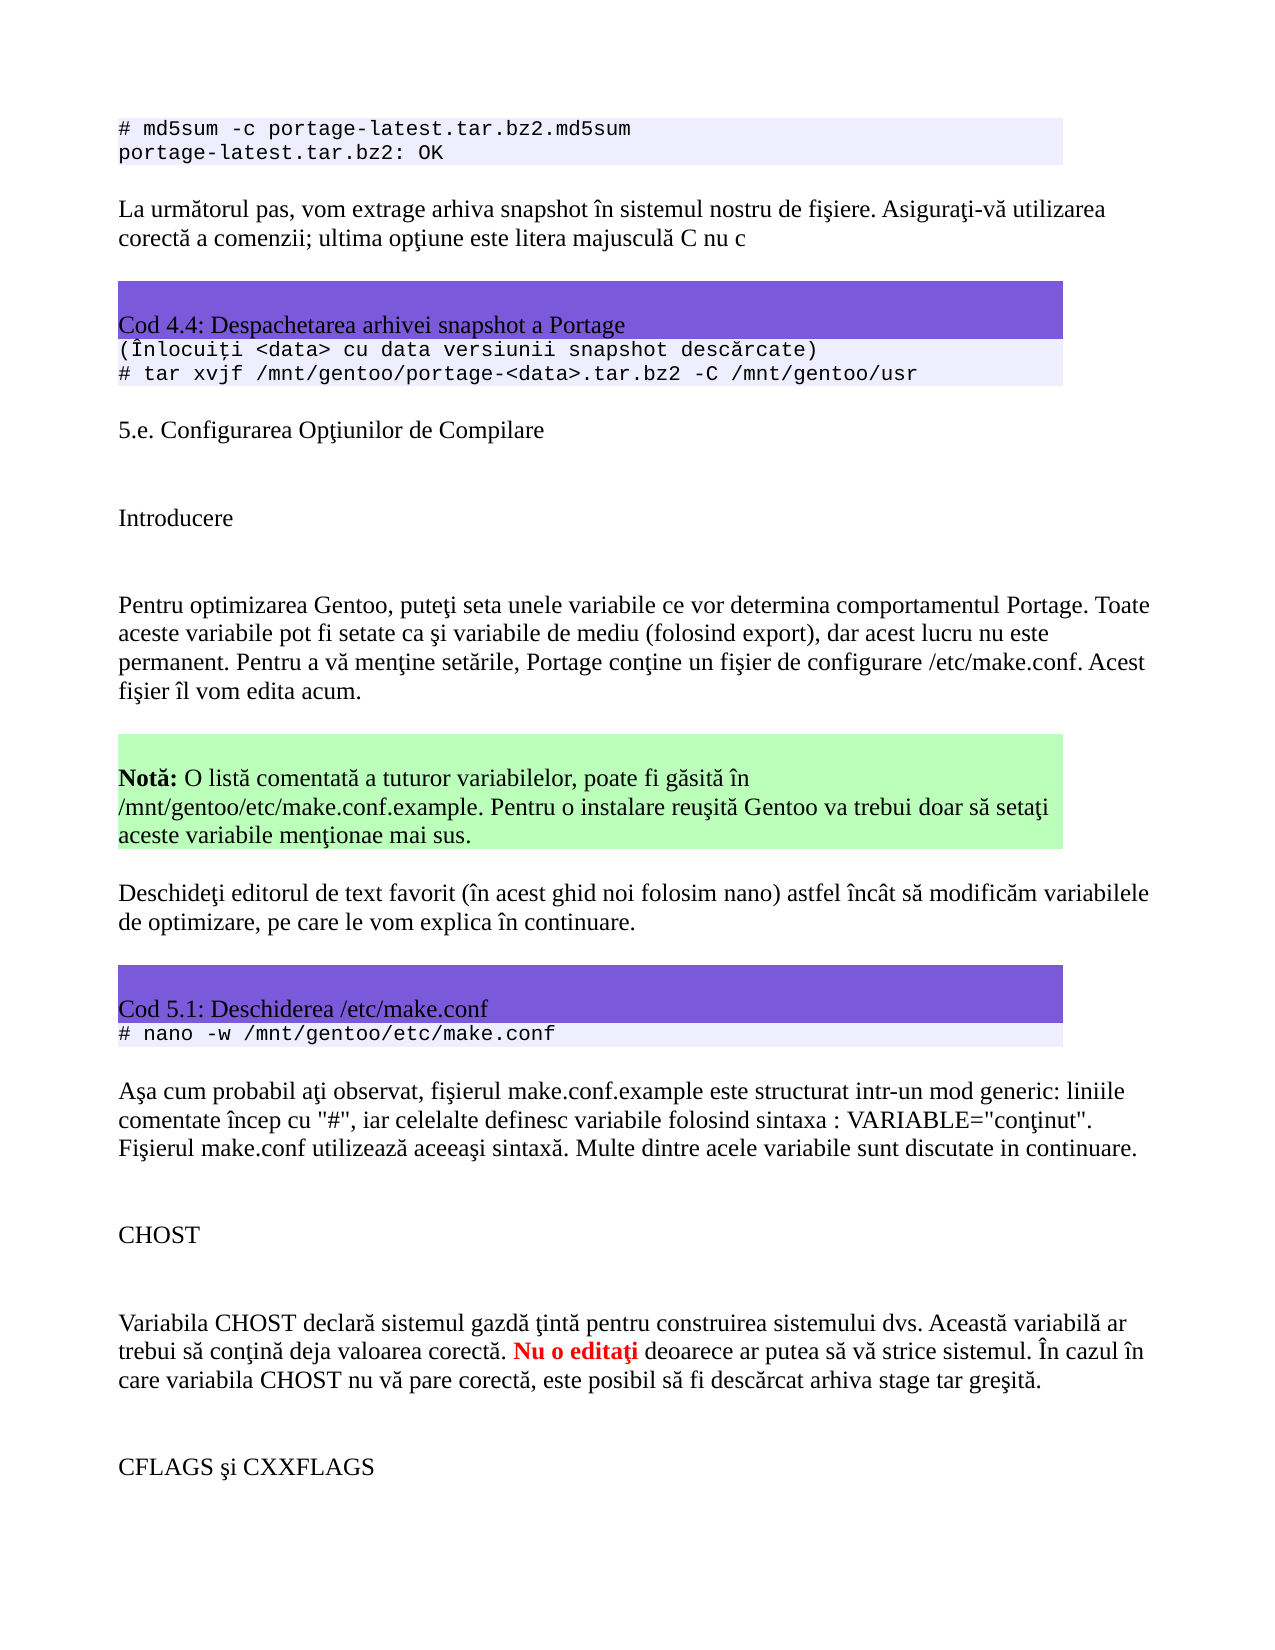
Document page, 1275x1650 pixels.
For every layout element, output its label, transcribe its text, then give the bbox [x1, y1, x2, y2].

text Variabila CHOST declară sistemul gazdă ţintă pentru construirea sistemului dvs. Această variabilă ar trebui să conţină deja valoarea corectă. Nu o editaţi deoarece ar putea să vă strice sistemul. În cazul în care variabila CHOST nu vă pare corectă, este posibil să fi descărcat arhiva stage tar greşită. [118, 1308, 1157, 1394]
text Pentru optimizarea Gentoo, puteţi seta unele variabile ce vor determina comportamentul Portage. Toate aceste variabile pot fi setate ca şi variabile de mediu (folosind export), dar acest lucru nu este permanent. Pentru a vă menţine setările, Portage conţine un fişier de configurare /etc/make.conf. Acest fişier îl vom edita acum. [118, 590, 1157, 705]
text CFLAGS şi CXXFLAGS [118, 1452, 1157, 1481]
table_cell # md5sum -c portage-latest.tar.bz2.md5sum portage-latest.tar.bz2: OK [118, 118, 1063, 165]
text Aşa cum probabil aţi observat, fişierul make.conf.example este structurat intr-un mod generic: liniile comentate încep cu "#", iar celelalte definesc variabile folosind sintaxa : VARIABLE="conţinut". Fişierul make.conf utilizează aceeaşi sintaxă. Multe dintre acele variabile sunt discutate in continuare. [118, 1076, 1157, 1162]
table_header Cod 5.1: Deschiderea /etc/make.conf [118, 965, 1063, 1023]
text CHOST [118, 1221, 1157, 1249]
text Introducere [118, 503, 1157, 531]
table_cell (Înlocuiţi <data> cu data versiunii snapshot descărcate) # tar xvjf /mnt/gentoo/portage-<data>.tar.bz2 -C /mnt/gentoo/usr [118, 339, 1063, 386]
table_cell # nano -w /mnt/gentoo/etc/make.conf [118, 1023, 1063, 1047]
table_header Cod 4.4: Despachetarea arhivei snapshot a Portage [118, 281, 1063, 339]
text 5.e. Configurarea Opţiunilor de Compilare [118, 416, 1157, 444]
text La următorul pas, vom extrage arhiva snapshot în sistemul nostru de fişiere. Asiguraţi-vă utilizarea corectă a comenzii; ultima opţiune este litera majusculă C nu c [118, 194, 1157, 252]
table_header Notă: O listă comentată a tuturor variabilelor, poate fi găsită în /mnt/gentoo/etc/make.conf.example. Pentru o instalare reuşită Gentoo va trebui doar să setaţi aceste variabile menţionae mai sus. [118, 734, 1063, 849]
text Deschideţi editorul de text favorit (în acest ghid noi folosim nano) astfel încât să modificăm variabilele de optimizare, pe care le vom explica în continuare. [118, 878, 1157, 936]
